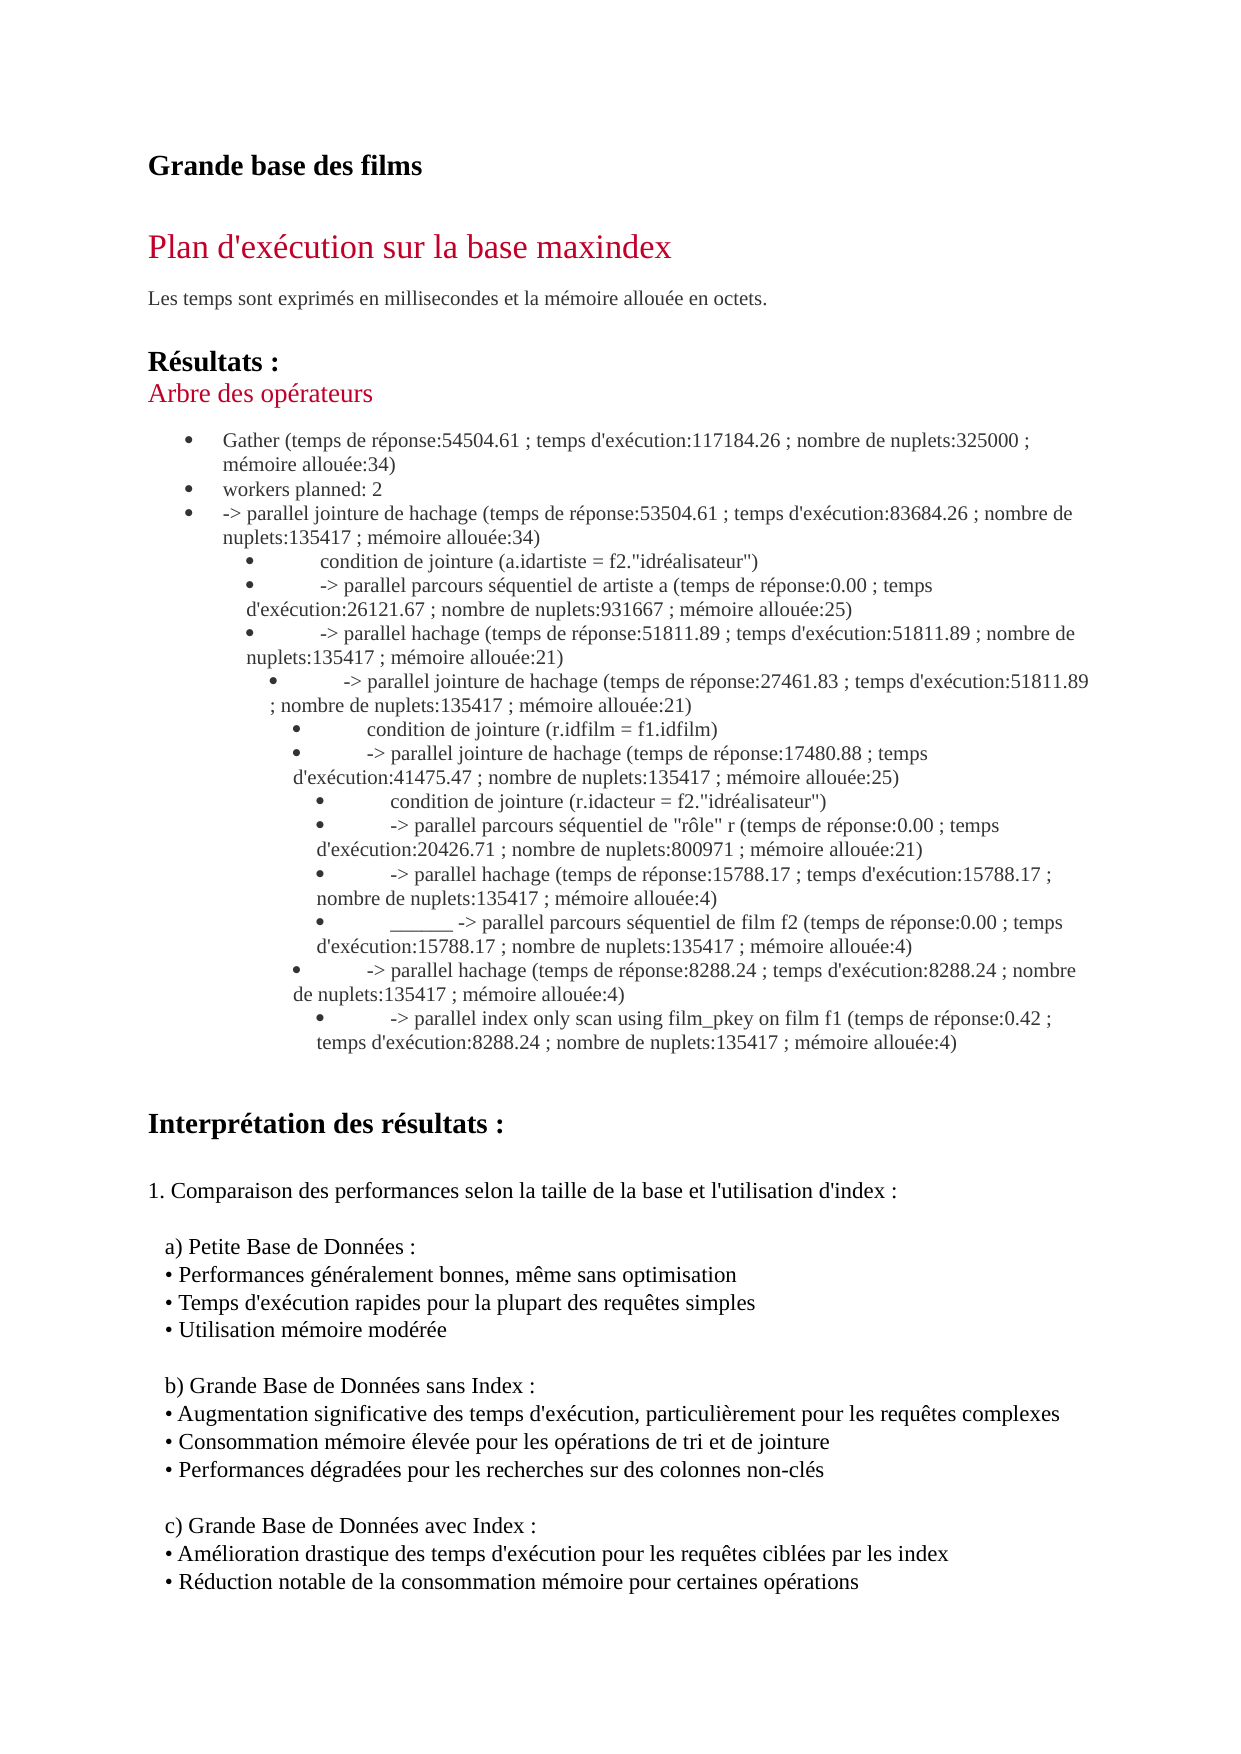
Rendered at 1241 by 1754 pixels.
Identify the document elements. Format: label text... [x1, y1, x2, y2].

list -> parallel hachage (temps de réponse:15788.17 ; temps d'exécution:15788.17 ; nombre de nuplets:135417 ; mémoire allouée:4) [316, 861, 1093, 909]
text 1. Comparaison des performances selon la taille de la base et l'utilisation d'index : [148, 1177, 1093, 1203]
list -> parallel jointure de hachage (temps de réponse:27461.83 ; temps d'exécution:51811.89 ; nombre de nuplets:135417 ; mémoire allouée:21) [269, 669, 1093, 717]
list workers planned: 2 [185, 476, 1093, 501]
list -> parallel hachage (temps de réponse:51811.89 ; temps d'exécution:51811.89 ; nombre de nuplets:135417 ; mémoire allouée:21) [246, 621, 1093, 669]
text • Performances généralement bonnes, même sans optimisation [148, 1261, 1093, 1287]
list condition de jointure (a.idartiste = f2."idréalisateur") [246, 549, 1093, 573]
list -> parallel parcours séquentiel de artiste a (temps de réponse:0.00 ; temps d'exécution:26121.67 ; nombre de nuplets:931667 ; mémoire allouée:25) [246, 573, 1093, 621]
text • Consommation mémoire élevée pour les opérations de tri et de jointure [148, 1428, 1093, 1454]
text b) Grande Base de Données sans Index : [148, 1372, 1093, 1399]
subtitle Arbre des opérateurs [148, 377, 1093, 408]
list condition de jointure (r.idacteur = f2."idréalisateur") [316, 789, 1093, 813]
list -> parallel hachage (temps de réponse:8288.24 ; temps d'exécution:8288.24 ; nombre de nuplets:135417 ; mémoire allouée:4) [293, 958, 1093, 1006]
subtitle Grande base des films [148, 148, 1093, 181]
text Les temps sont exprimés en millisecondes et la mémoire allouée en octets. [148, 286, 1093, 310]
text • Réduction notable de la consommation mémoire pour certaines opérations [148, 1568, 1093, 1594]
text Résultats : [148, 344, 1093, 377]
list Gather (temps de réponse:54504.61 ; temps d'exécution:117184.26 ; nombre de nuplets:325000 ; mémoire allouée:34) [185, 428, 1093, 476]
text c) Grande Base de Données avec Index : [148, 1512, 1093, 1538]
list -> parallel jointure de hachage (temps de réponse:17480.88 ; temps d'exécution:41475.47 ; nombre de nuplets:135417 ; mémoire allouée:25) [293, 741, 1093, 789]
text • Performances dégradées pour les recherches sur des colonnes non-clés [148, 1456, 1093, 1482]
text • Temps d'exécution rapides pour la plupart des requêtes simples [148, 1289, 1093, 1315]
text • Utilisation mémoire modérée [148, 1317, 1093, 1343]
text a) Petite Base de Données : [148, 1233, 1093, 1259]
list ______ -> parallel parcours séquentiel de film f2 (temps de réponse:0.00 ; temps d'exécution:15788.17 ; nombre de nuplets:135417 ; mémoire allouée:4) [316, 909, 1093, 958]
list -> parallel parcours séquentiel de "rôle" r (temps de réponse:0.00 ; temps d'exécution:20426.71 ; nombre de nuplets:800971 ; mémoire allouée:21) [316, 813, 1093, 861]
list -> parallel index only scan using film_pkey on film f1 (temps de réponse:0.42 ; temps d'exécution:8288.24 ; nombre de nuplets:135417 ; mémoire allouée:4) [316, 1006, 1093, 1054]
list condition de jointure (r.idfilm = f1.idfilm) [293, 717, 1093, 741]
text • Amélioration drastique des temps d'exécution pour les requêtes ciblées par les index [148, 1540, 1093, 1566]
subtitle Plan d'exécution sur la base maxindex [148, 227, 1093, 266]
list -> parallel jointure de hachage (temps de réponse:53504.61 ; temps d'exécution:83684.26 ; nombre de nuplets:135417 ; mémoire allouée:34) [185, 501, 1093, 549]
text Interprétation des résultats : [148, 1106, 1093, 1139]
text • Augmentation significative des temps d'exécution, particulièrement pour les requêtes complexes [148, 1400, 1093, 1427]
